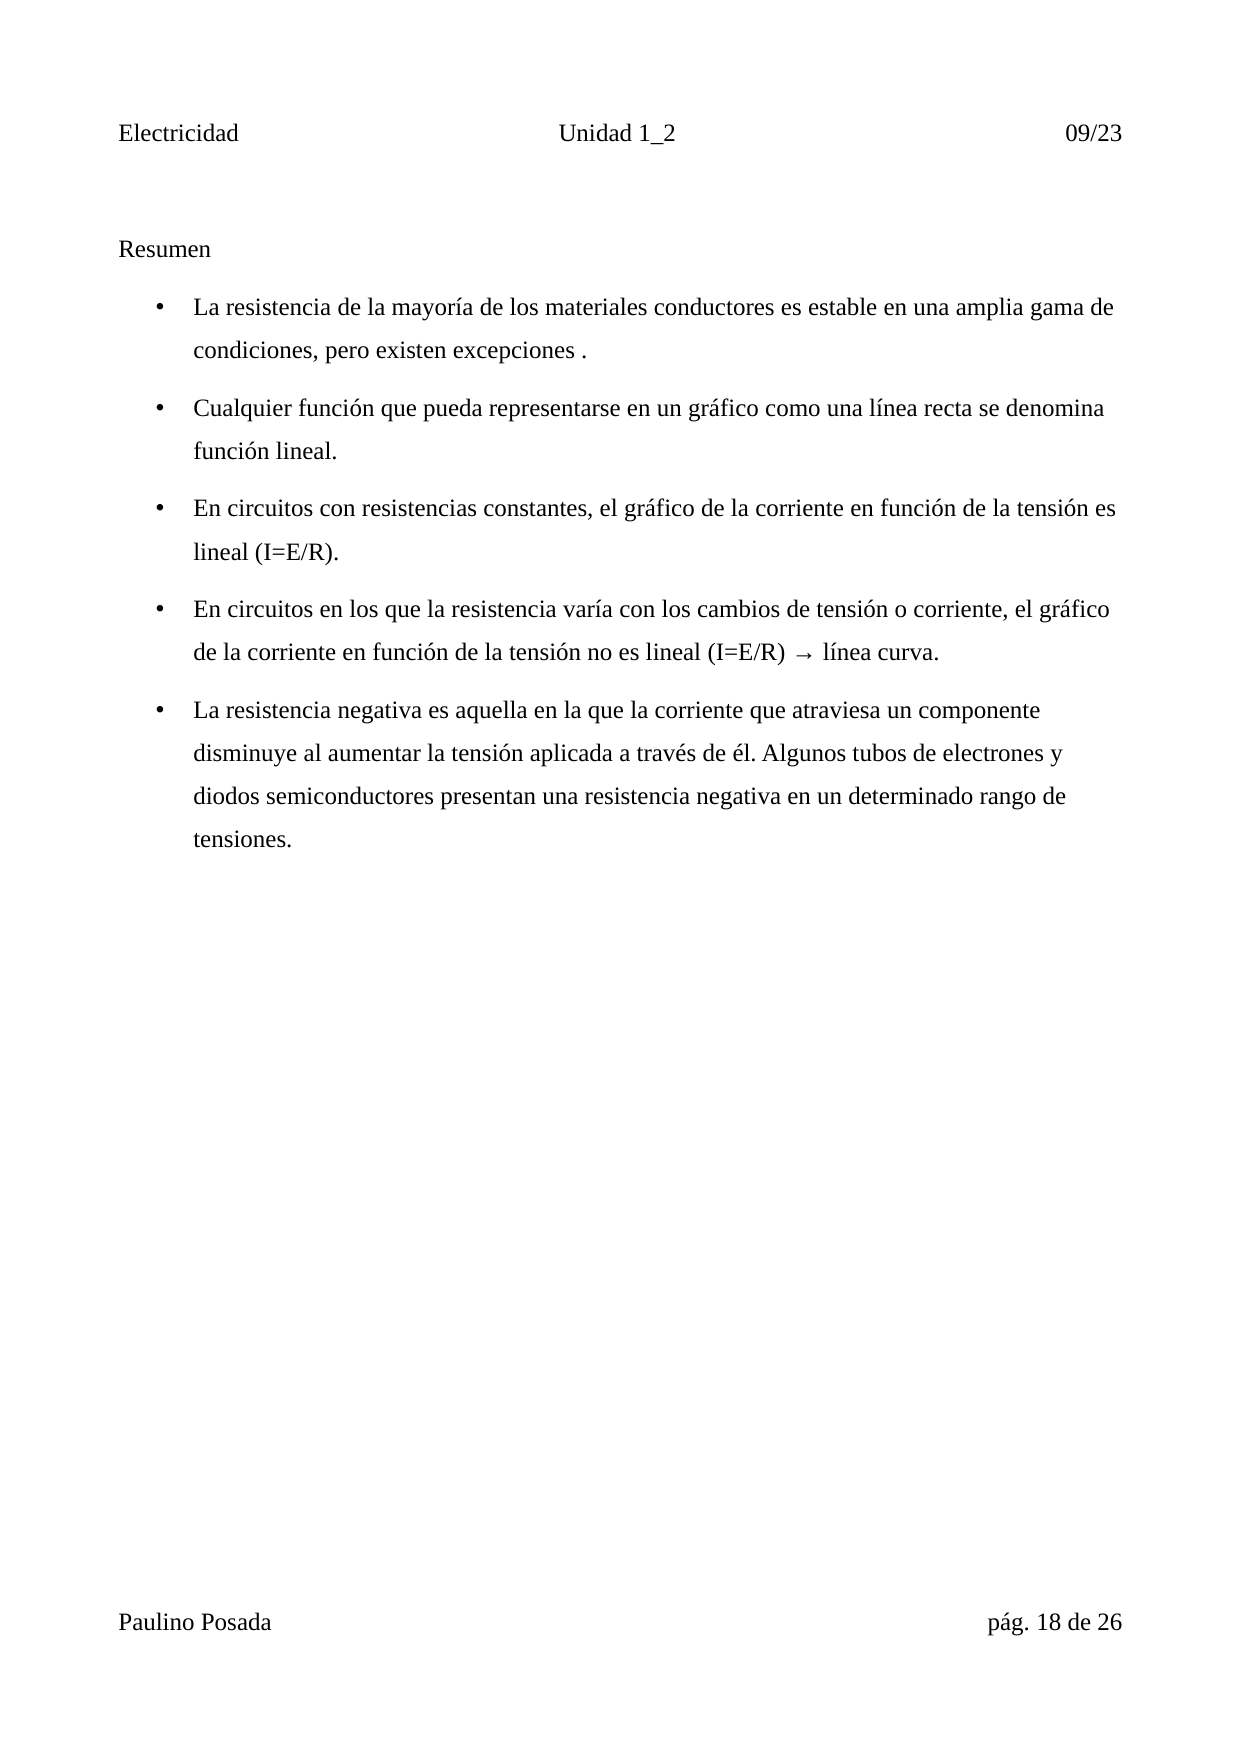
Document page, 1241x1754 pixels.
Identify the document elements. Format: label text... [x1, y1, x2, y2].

text Resumen [118, 234, 1122, 263]
list En circuitos con resistencias constantes, el gráfico de la corriente en función de la tensión es lineal (I=E/R). [156, 493, 1122, 565]
list La resistencia de la mayoría de los materiales conductores es estable en una amplia gama de condiciones, pero existen excepciones . [156, 292, 1122, 364]
list En circuitos en los que la resistencia varía con los cambios de tensión o corriente, el gráfico de la corriente en función de la tensión no es lineal (I=E/R) → línea curva. [156, 594, 1122, 666]
list Cualquier función que pueda representarse en un gráfico como una línea recta se denomina función lineal. [156, 393, 1122, 464]
list La resistencia negativa es aquella en la que la corriente que atraviesa un componente disminuye al aumentar la tensión aplicada a través de él. Algunos tubos de electrones y diodos semiconductores presentan una resistencia negativa en un determinado rango de tensiones. [156, 695, 1122, 853]
